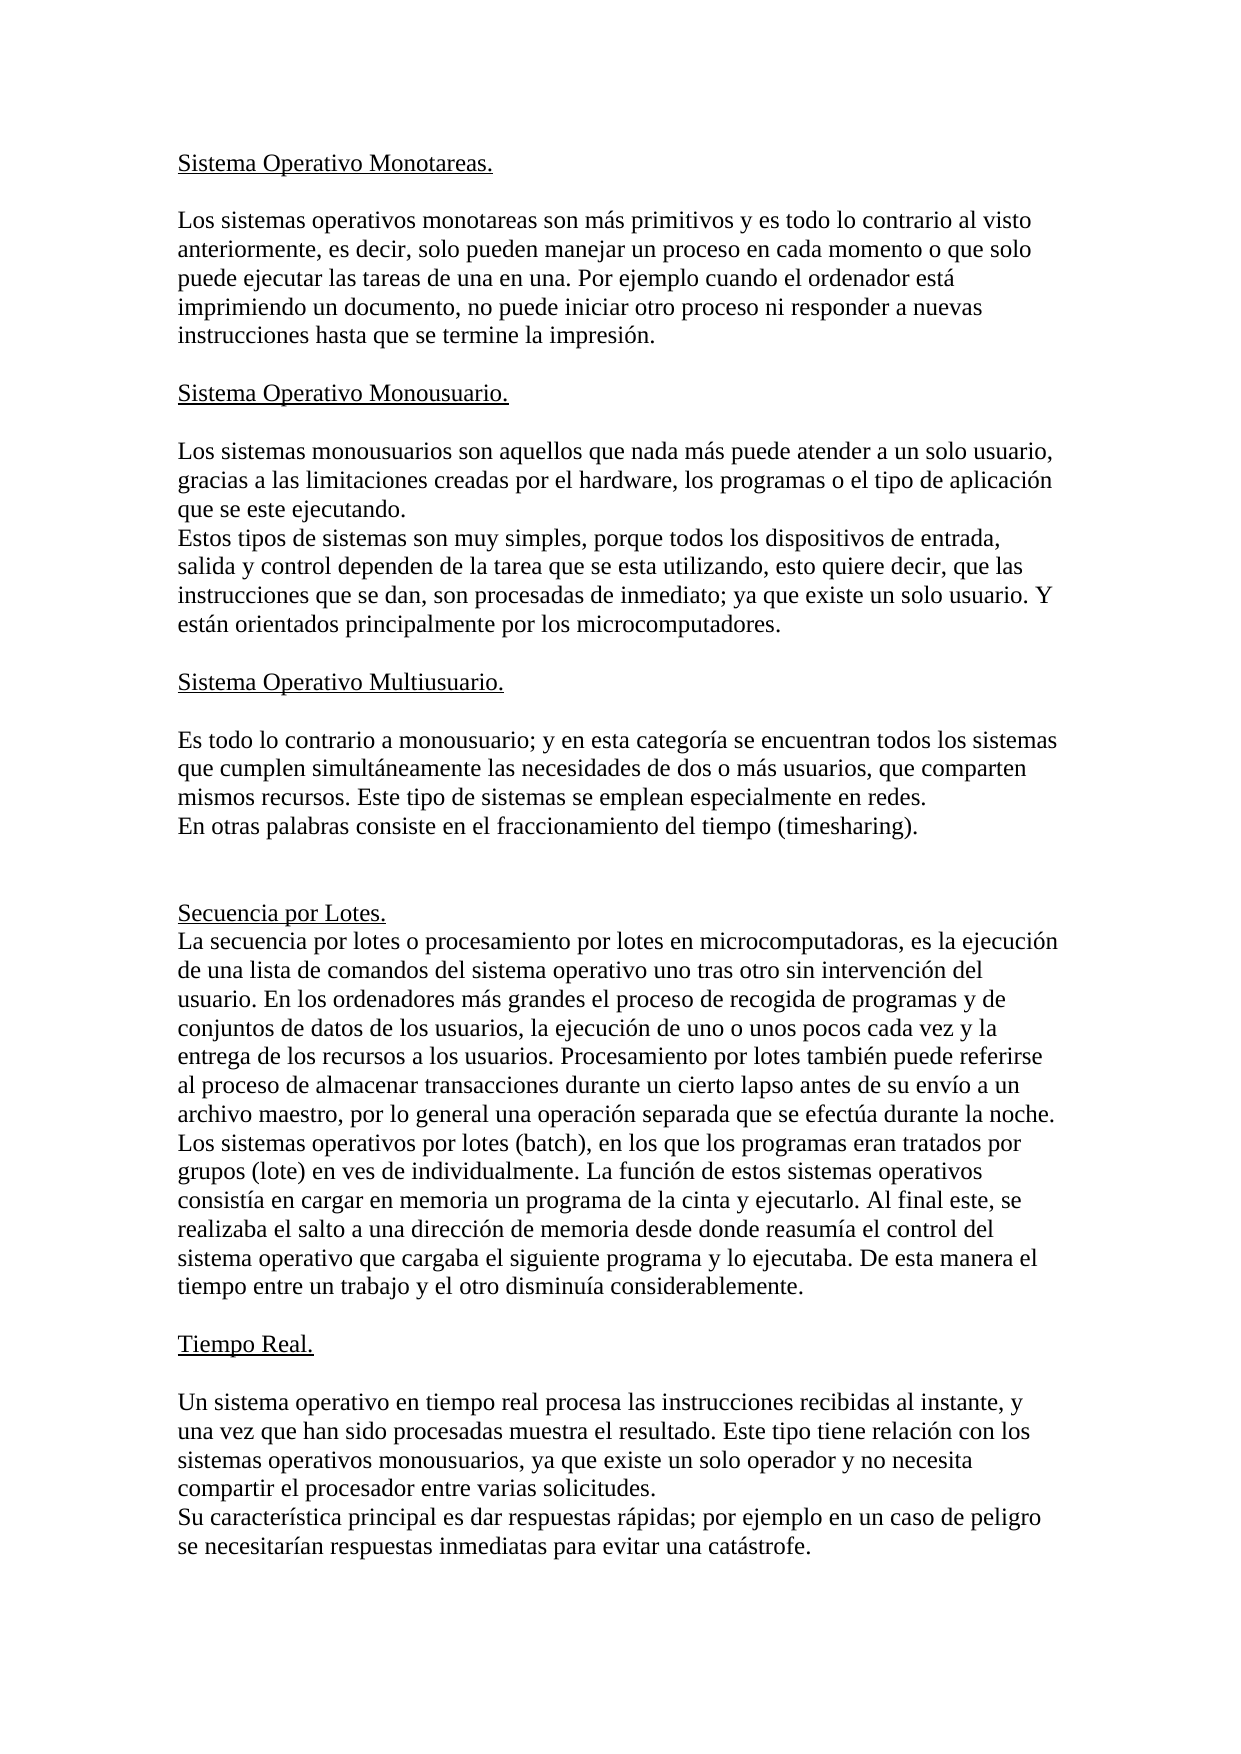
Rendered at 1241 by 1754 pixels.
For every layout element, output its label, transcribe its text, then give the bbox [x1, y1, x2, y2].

text Es todo lo contrario a monousuario; y en esta categoría se encuentran todos los sistemas que cumplen simultáneamente las necesidades de dos o más usuarios, que comparten mismos recursos. Este tipo de sistemas se emplean especialmente en redes. En otras palabras consiste en el fraccionamiento del tiempo (timesharing). [177, 725, 1063, 868]
text Los sistemas monousuarios son aquellos que nada más puede atender a un solo usuario, gracias a las limitaciones creadas por el hardware, los programas o el tipo de aplicación que se este ejecutando. Estos tipos de sistemas son muy simples, porque todos los dispositivos de entrada, salida y control dependen de la tarea que se esta utilizando, esto quiere decir, que las instrucciones que se dan, son procesadas de inmediato; ya que existe un solo usuario. Y están orientados principalmente por los microcomputadores. [177, 436, 1063, 638]
text Sistema Operativo Monousuario. [177, 378, 1063, 407]
text Secuencia por Lotes. La secuencia por lotes o procesamiento por lotes en microcomputadoras, es la ejecución de una lista de comandos del sistema operativo uno tras otro sin intervención del usuario. En los ordenadores más grandes el proceso de recogida de programas y de conjuntos de datos de los usuarios, la ejecución de uno o unos pocos cada vez y la entrega de los recursos a los usuarios. Procesamiento por lotes también puede referirse al proceso de almacenar transacciones durante un cierto lapso antes de su envío a un archivo maestro, por lo general una operación separada que se efectúa durante la noche. Los sistemas operativos por lotes (batch), en los que los programas eran tratados por grupos (lote) en ves de individualmente. La función de estos sistemas operativos consistía en cargar en memoria un programa de la cinta y ejecutarlo. Al final este, se realizaba el salto a una dirección de memoria desde donde reasumía el control del sistema operativo que cargaba el siguiente programa y lo ejecutaba. De esta manera el tiempo entre un trabajo y el otro disminuía considerablemente. [177, 898, 1063, 1300]
text Tiempo Real. [177, 1329, 1063, 1358]
text Sistema Operativo Monotareas. [177, 148, 1063, 176]
text Los sistemas operativos monotareas son más primitivos y es todo lo contrario al visto anteriormente, es decir, solo pueden manejar un proceso en cada momento o que solo puede ejecutar las tareas de una en una. Por ejemplo cuando el ordenador está imprimiendo un documento, no puede iniciar otro proceso ni responder a nuevas instrucciones hasta que se termine la impresión. [177, 206, 1063, 349]
text Un sistema operativo en tiempo real procesa las instrucciones recibidas al instante, y una vez que han sido procesadas muestra el resultado. Este tipo tiene relación con los sistemas operativos monousuarios, ya que existe un solo operador y no necesita compartir el procesador entre varias solicitudes. Su característica principal es dar respuestas rápidas; por ejemplo en un caso de peligro se necesitarían respuestas inmediatas para evitar una catástrofe. [177, 1387, 1063, 1560]
text Sistema Operativo Multiusuario. [177, 667, 1063, 696]
